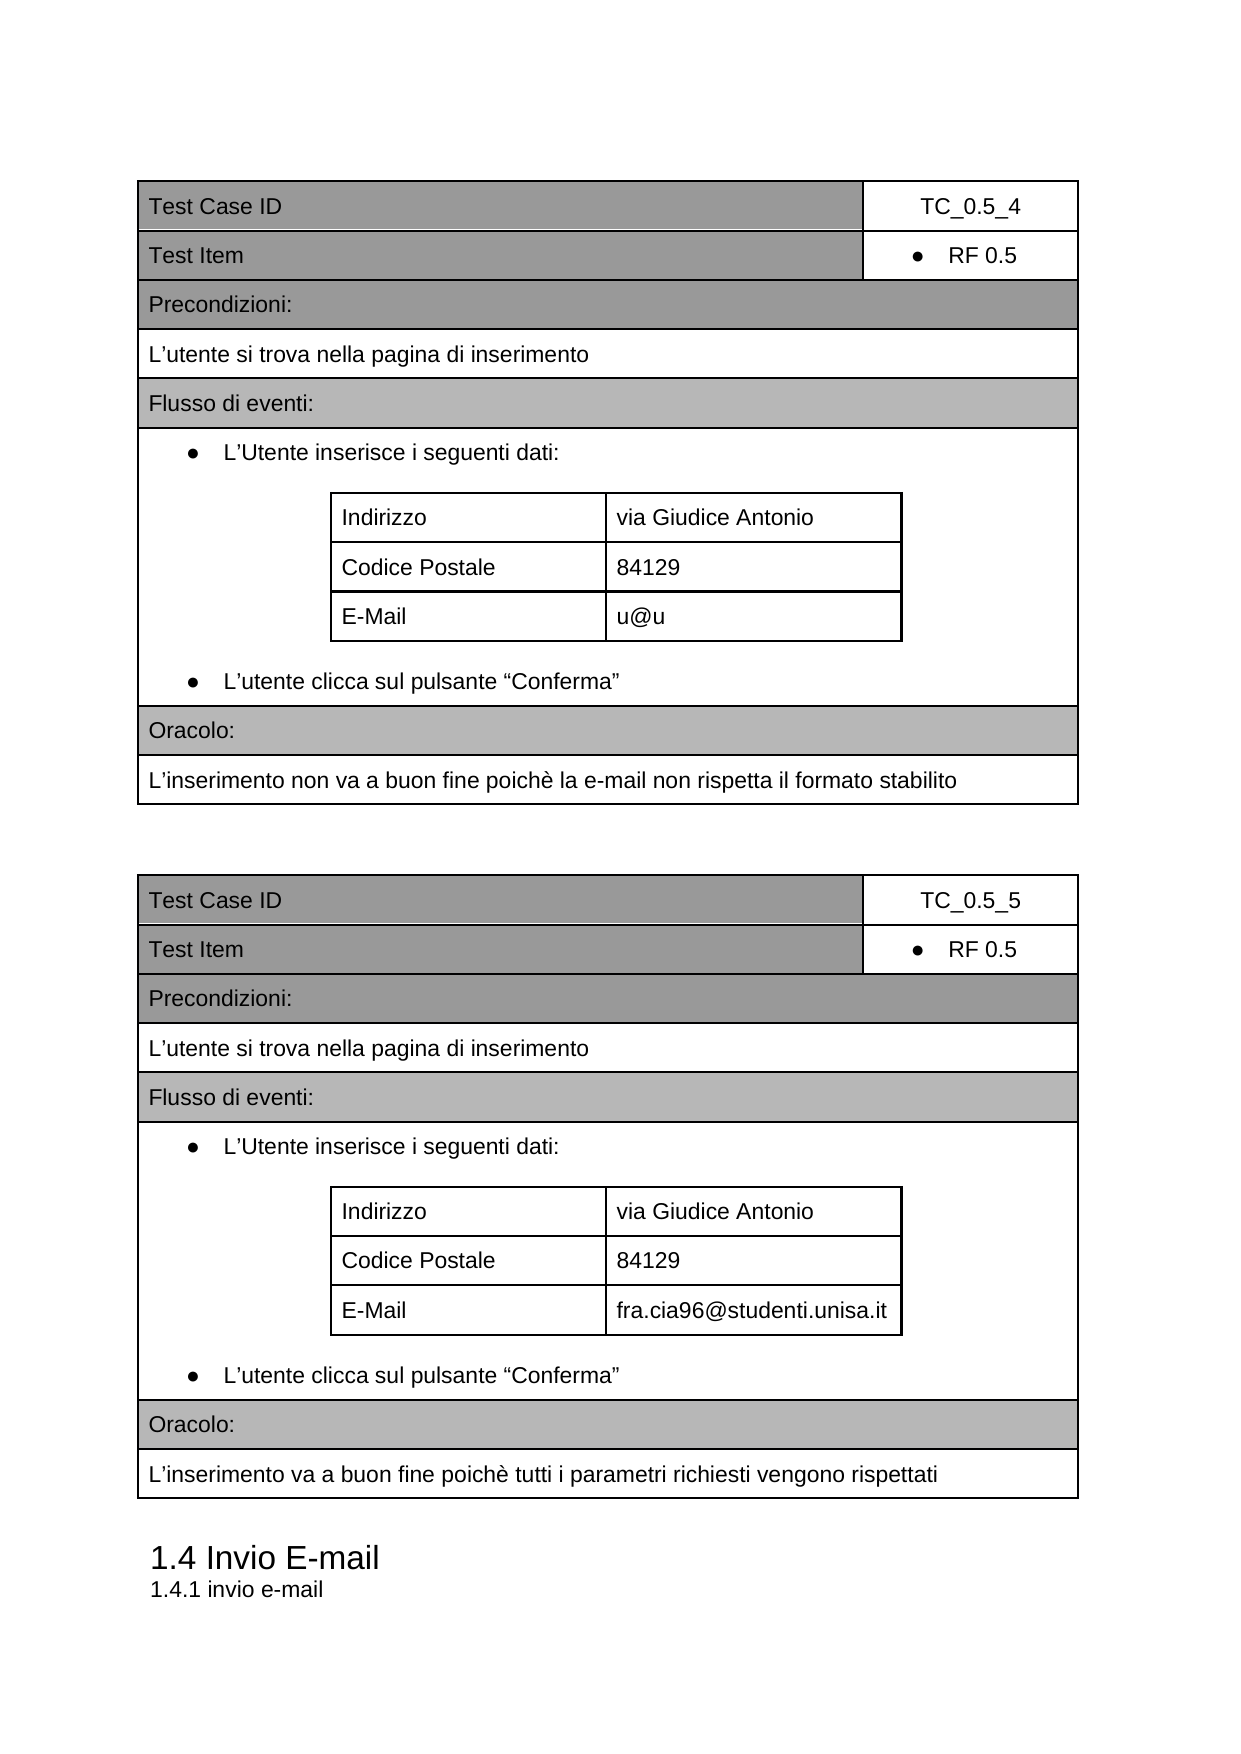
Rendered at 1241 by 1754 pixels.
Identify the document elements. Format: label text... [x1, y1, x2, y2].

table_cell L’Utente inserisce i seguenti dati: L’utente clicca sul pulsante “Conferma” [139, 429, 1077, 705]
table_cell RF 0.5 [864, 926, 1077, 973]
table_header Test Case ID [139, 876, 862, 923]
table_cell L’Utente inserisce i seguenti dati: L’utente clicca sul pulsante “Conferma” [139, 1123, 1077, 1399]
table_cell L’inserimento non va a buon fine poichè la e-mail non rispetta il formato stabilito [139, 756, 1077, 803]
table_cell u@u [607, 593, 900, 639]
table_cell L’utente si trova nella pagina di inserimento [139, 1024, 1077, 1071]
table_cell Oracolo: [139, 707, 1077, 754]
table_cell Flusso di eventi: [139, 1073, 1077, 1121]
table_header via Giudice Antonio [607, 1188, 900, 1235]
table_cell E-Mail [332, 593, 605, 639]
table_cell Codice Postale [332, 543, 605, 590]
table_cell Precondizioni: [139, 281, 1077, 328]
subtitle 1.4 Invio E-mail [150, 1538, 1090, 1576]
table_cell L’inserimento va a buon fine poichè tutti i parametri richiesti vengono rispettati [139, 1450, 1077, 1497]
table_header Indirizzo [332, 1188, 605, 1235]
table_cell E-Mail [332, 1286, 605, 1333]
table_cell RF 0.5 [864, 232, 1077, 279]
table_cell Oracolo: [139, 1401, 1077, 1448]
table_header TC_0.5_5 [864, 876, 1077, 923]
table_cell fra.cia96@studenti.unisa.it [607, 1286, 900, 1333]
table_cell Test Item [139, 926, 862, 973]
table_header TC_0.5_4 [864, 182, 1077, 229]
text 1.4.1 invio e-mail [150, 1576, 1090, 1603]
table_cell Codice Postale [332, 1237, 605, 1284]
table_cell Flusso di eventi: [139, 379, 1077, 427]
table_cell Test Item [139, 232, 862, 279]
table_cell 84129 [607, 1237, 900, 1284]
table_header Indirizzo [332, 494, 605, 541]
table_cell 84129 [607, 543, 900, 590]
table_cell Precondizioni: [139, 975, 1077, 1022]
table_header Test Case ID [139, 182, 862, 229]
table_cell L’utente si trova nella pagina di inserimento [139, 330, 1077, 377]
table_header via Giudice Antonio [607, 494, 900, 541]
